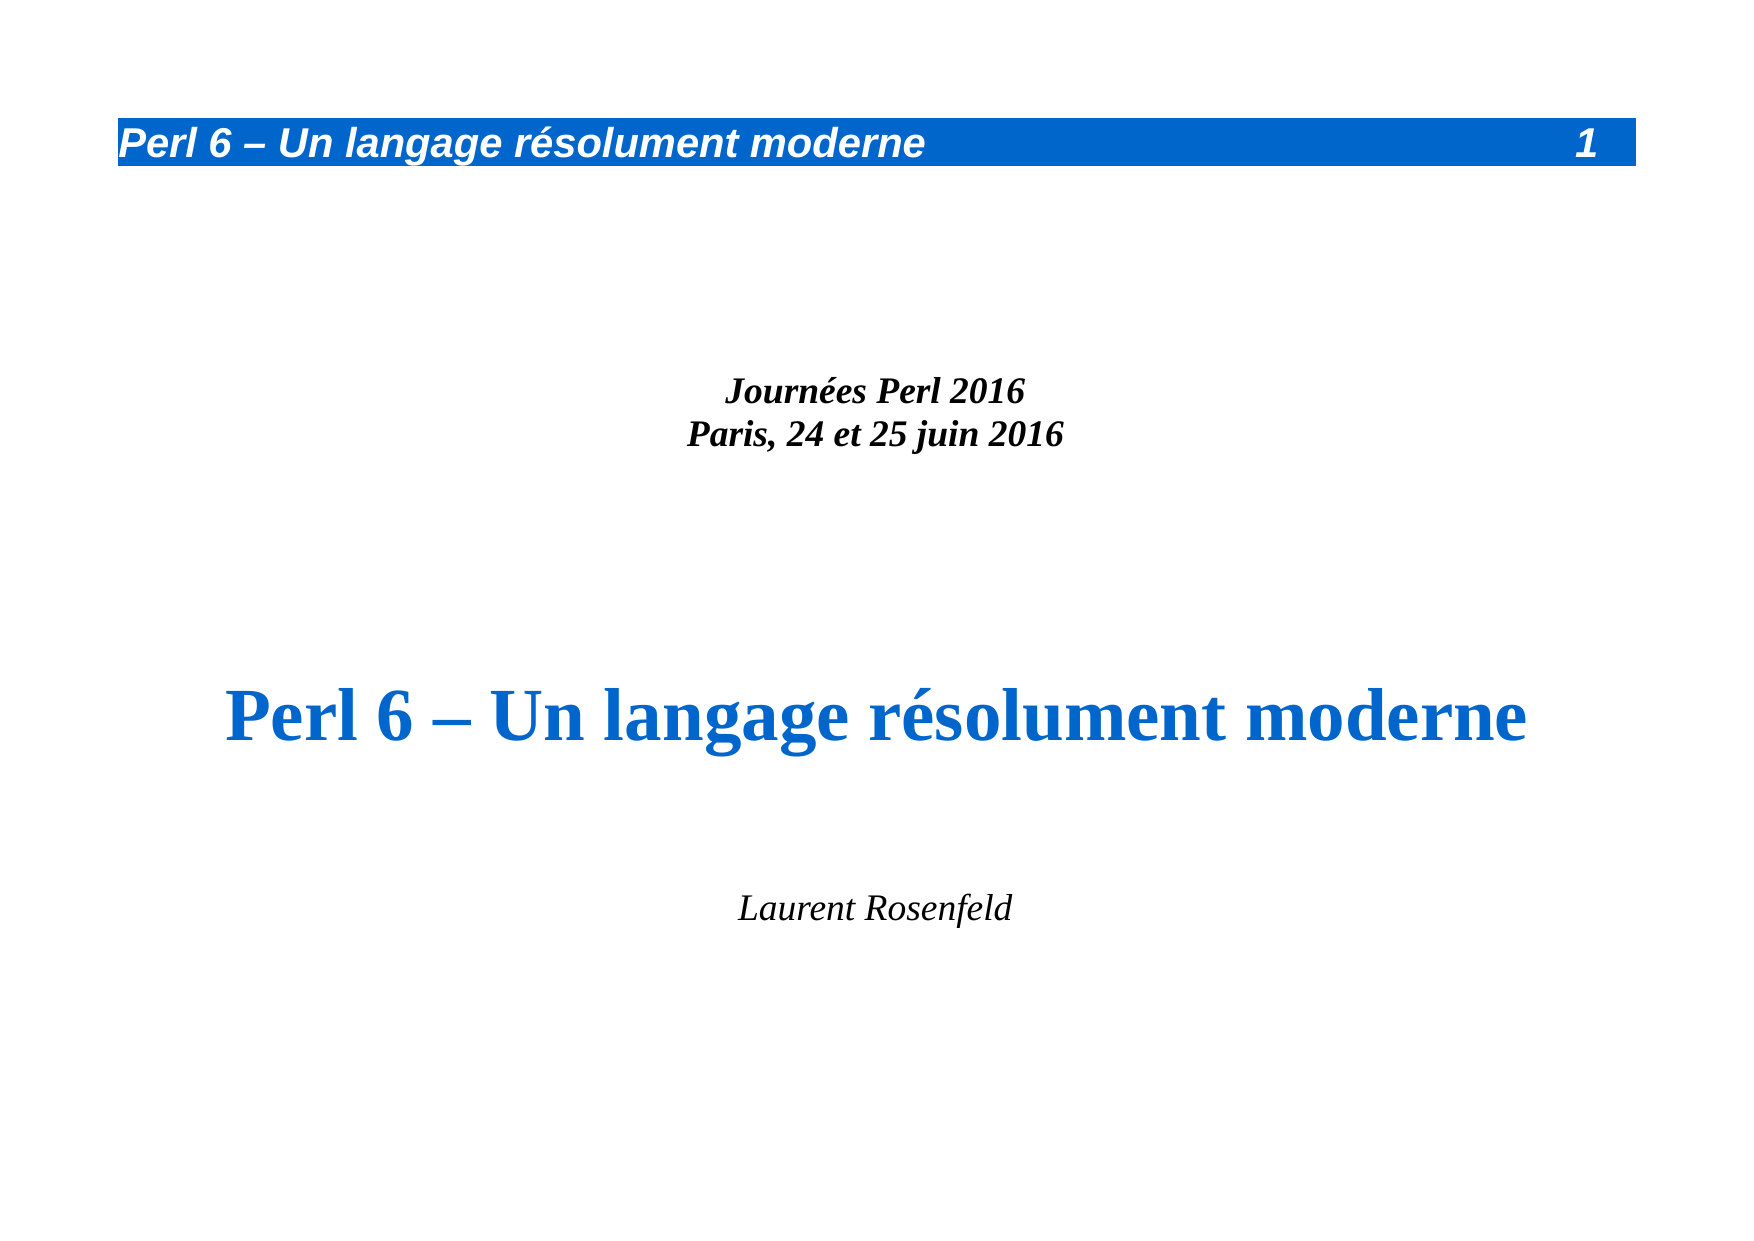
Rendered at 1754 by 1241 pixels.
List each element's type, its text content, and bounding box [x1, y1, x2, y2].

text Laurent Rosenfeld [118, 886, 1636, 929]
text Paris, 24 et 25 juin 2016 [118, 411, 1636, 454]
text Journées Perl 2016 [118, 368, 1636, 411]
text Perl 6 – Un langage résolument moderne [118, 670, 1636, 756]
